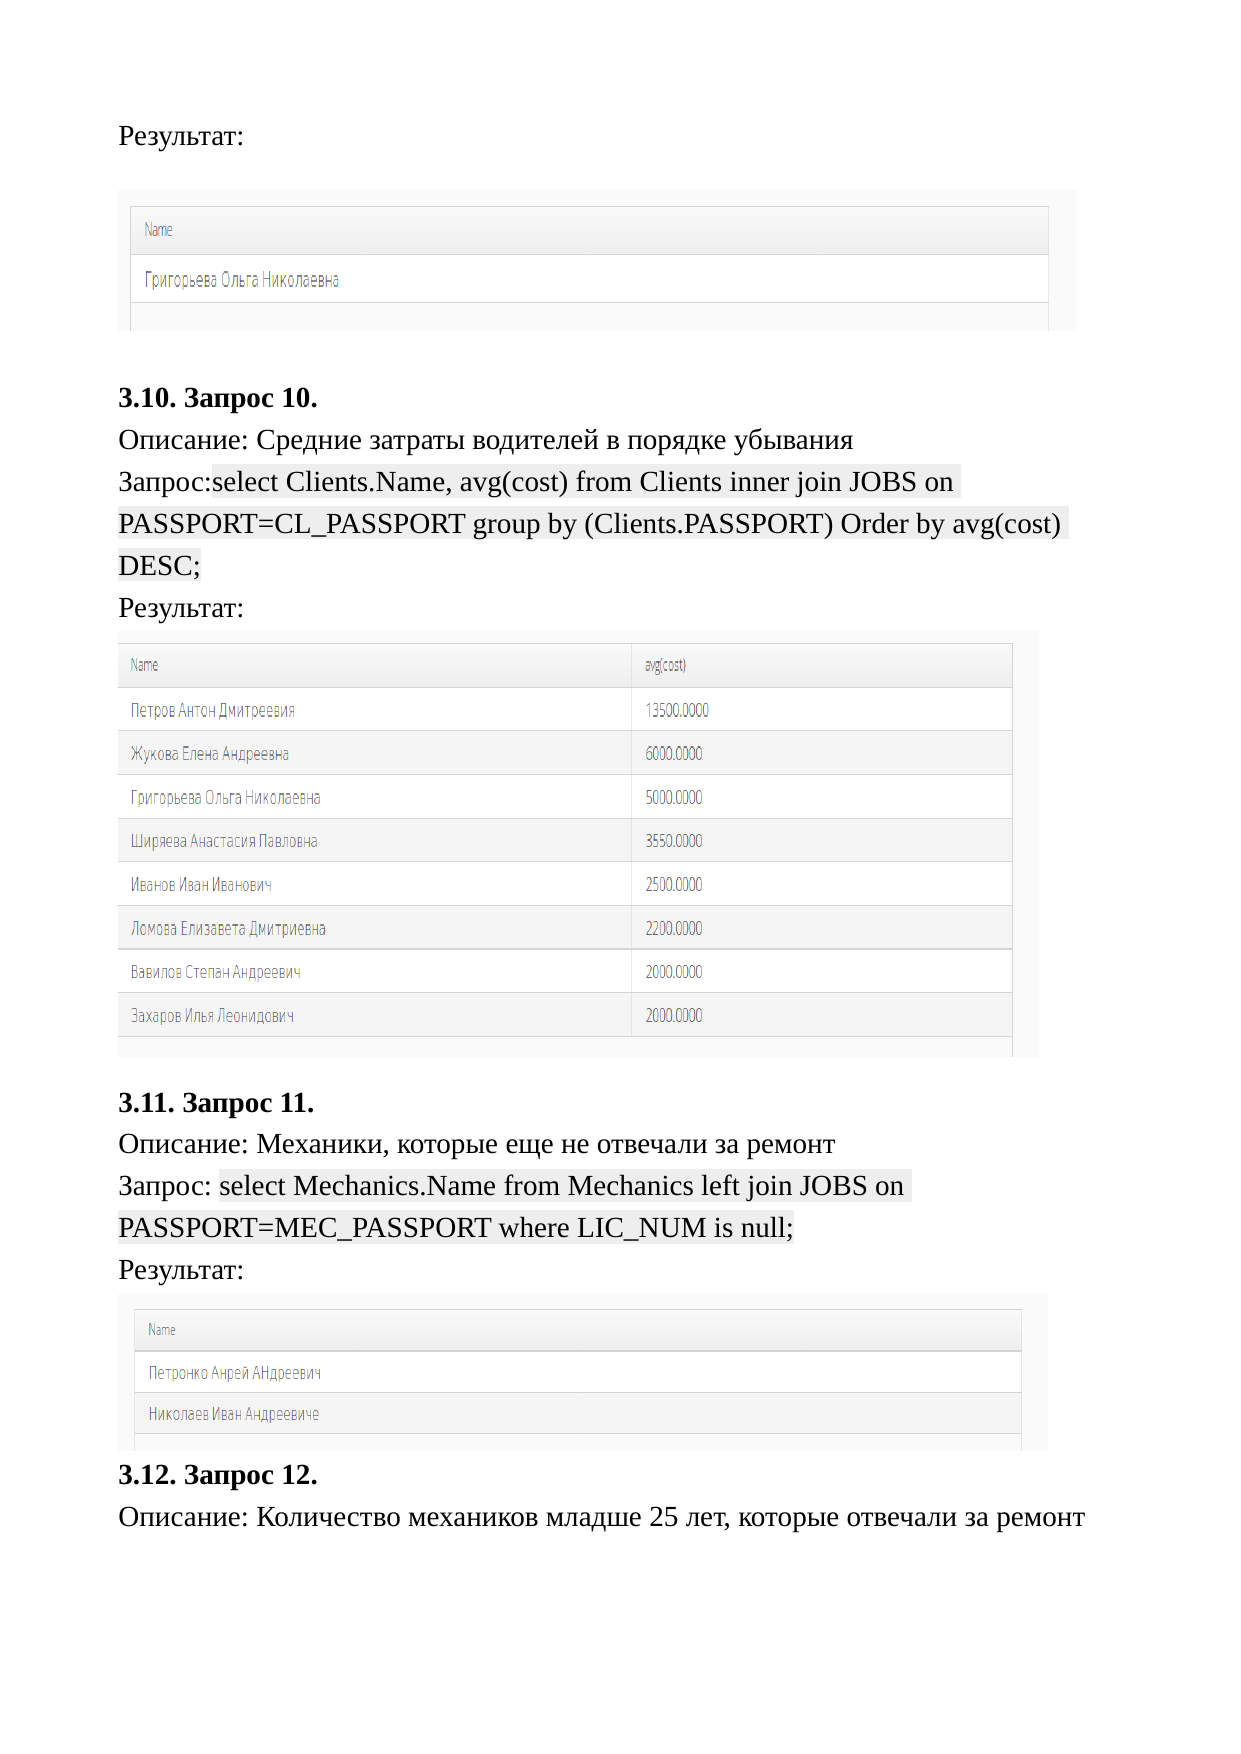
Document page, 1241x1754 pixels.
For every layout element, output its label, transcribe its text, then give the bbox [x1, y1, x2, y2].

text 3.10. Запрос 10. [118, 380, 1122, 414]
text 3.12. Запрос 12. [118, 1457, 1122, 1491]
text Результат: [118, 118, 1122, 152]
text Описание: Количество механиков младше 25 лет, которые отвечали за ремонт [118, 1499, 1122, 1533]
text 3.11. Запрос 11. [118, 1085, 1122, 1118]
text Описание: Механики, которые еще не отвечали за ремонт [118, 1127, 1122, 1160]
text Результат: [118, 1252, 1122, 1286]
text Описание: Средние затраты водителей в порядке убывания [118, 422, 1122, 456]
text Запрос: select Mechanics.Name from Mechanics left join JOBS on PASSPORT=MEC_PASSPORT where LIC_NUM is null; [118, 1168, 1122, 1244]
text Запрос:select Clients.Name, avg(cost) from Clients inner join JOBS on PASSPORT=CL_PASSPORT group by (Clients.PASSPORT) Order by avg(cost) DESC; [118, 464, 1122, 581]
text Результат: [118, 590, 1122, 623]
